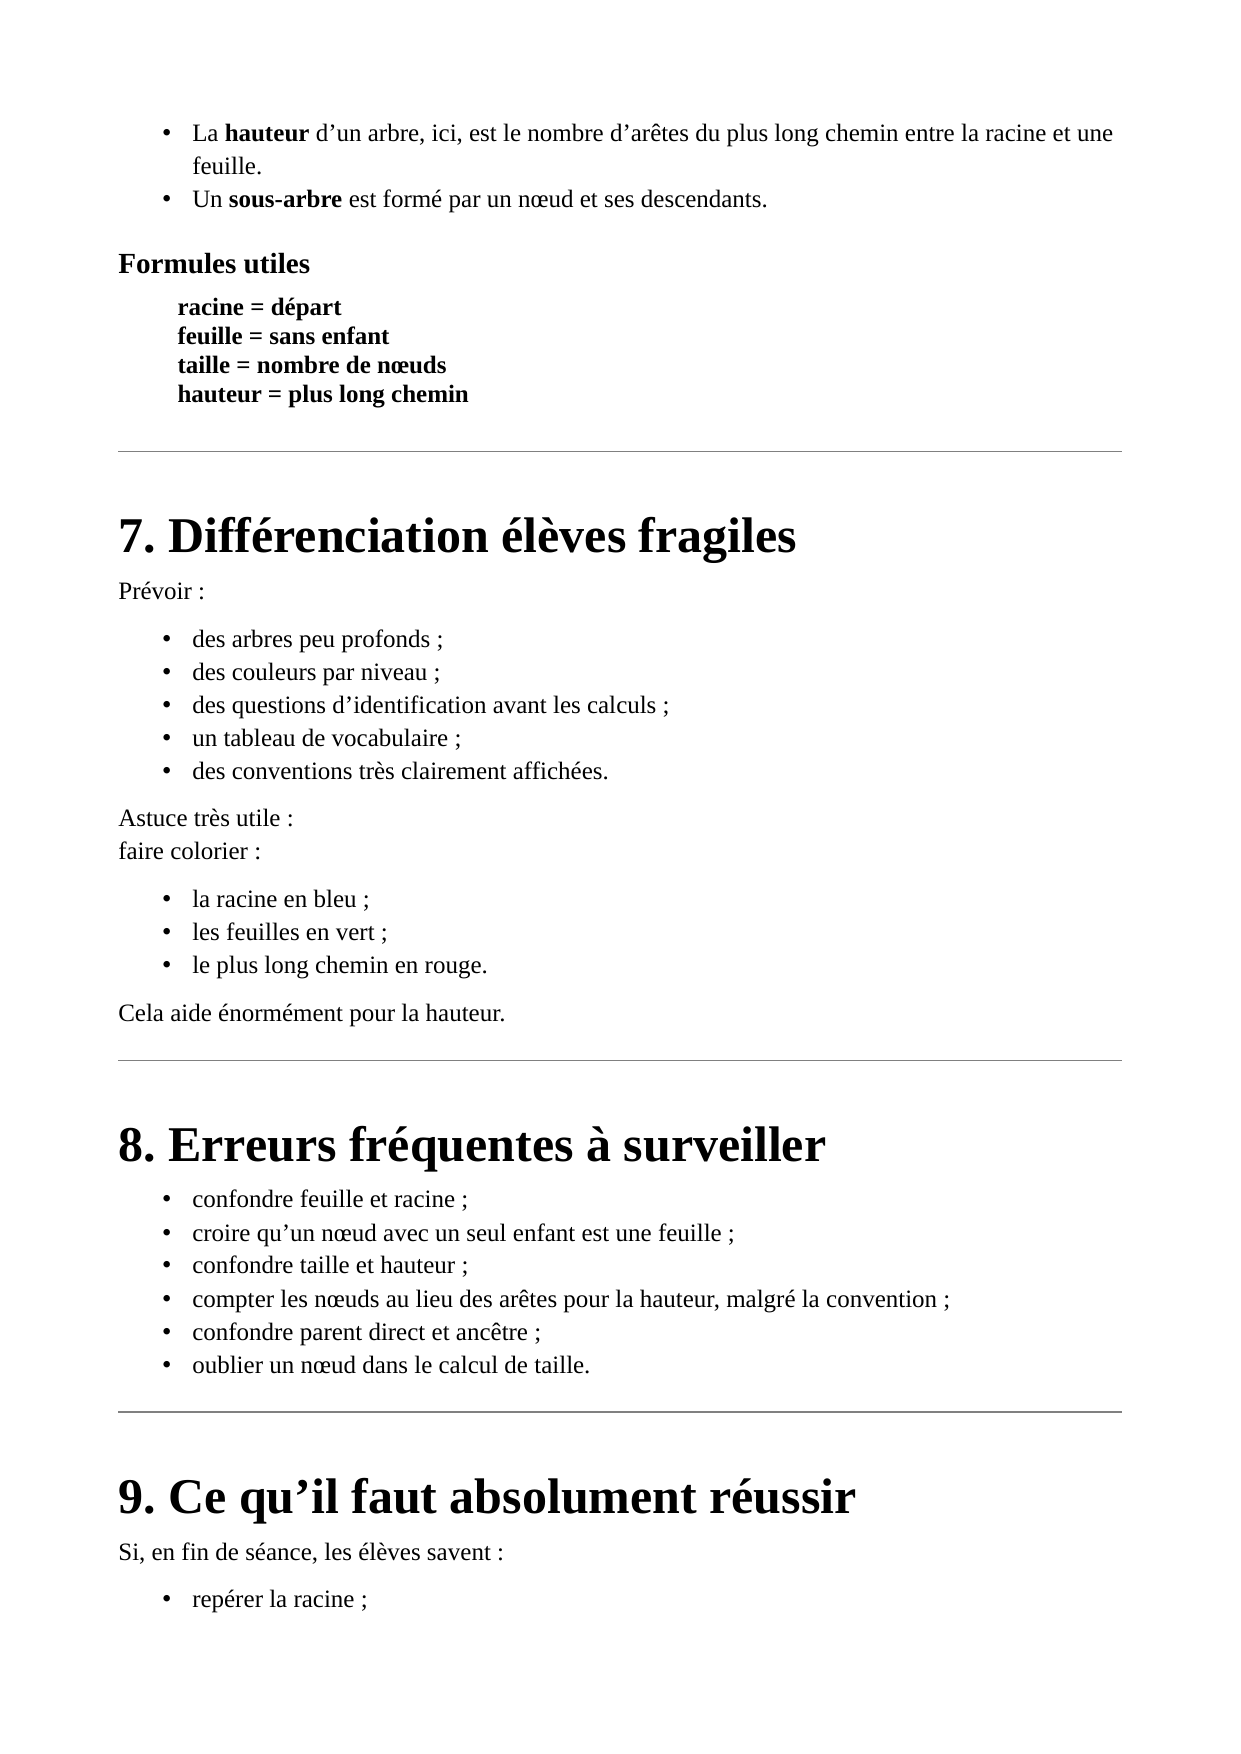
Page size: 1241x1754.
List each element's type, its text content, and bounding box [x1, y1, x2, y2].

list confondre feuille et racine ; [162, 1184, 1122, 1213]
list croire qu’un nœud avec un seul enfant est une feuille ; [162, 1218, 1122, 1246]
list confondre taille et hauteur ; [162, 1251, 1122, 1279]
text racine = départ feuille = sans enfant taille = nombre de nœuds hauteur = plus long chemin [177, 292, 1063, 407]
text Astuce très utile : faire colorier : [118, 803, 1122, 865]
list La hauteur d’un arbre, ici, est le nombre d’arêtes du plus long chemin entre la racine et une feuille. [162, 118, 1122, 180]
list repérer la racine ; [162, 1584, 1122, 1613]
list le plus long chemin en rouge. [162, 950, 1122, 979]
list confondre parent direct et ancêtre ; [162, 1317, 1122, 1345]
list des conventions très clairement affichées. [162, 756, 1122, 784]
text Si, en fin de séance, les élèves savent : [118, 1537, 1122, 1565]
subtitle 8. Erreurs fréquentes à surveiller [118, 1114, 1122, 1172]
list les feuilles en vert ; [162, 917, 1122, 946]
list compter les nœuds au lieu des arêtes pour la hauteur, malgré la convention ; [162, 1284, 1122, 1312]
list oublier un nœud dans le calcul de taille. [162, 1350, 1122, 1378]
subtitle 7. Différenciation élèves fragiles [118, 506, 1122, 564]
subtitle Formules utiles [118, 246, 1122, 280]
list Un sous-arbre est formé par un nœud et ses descendants. [162, 184, 1122, 213]
text Cela aide énormément pour la hauteur. [118, 998, 1122, 1026]
list des arbres peu profonds ; [162, 624, 1122, 652]
list la racine en bleu ; [162, 884, 1122, 913]
text Prévoir : [118, 576, 1122, 605]
subtitle 9. Ce qu’il faut absolument réussir [118, 1467, 1122, 1524]
list des couleurs par niveau ; [162, 657, 1122, 686]
list un tableau de vocabulaire ; [162, 723, 1122, 752]
list des questions d’identification avant les calculs ; [162, 690, 1122, 718]
